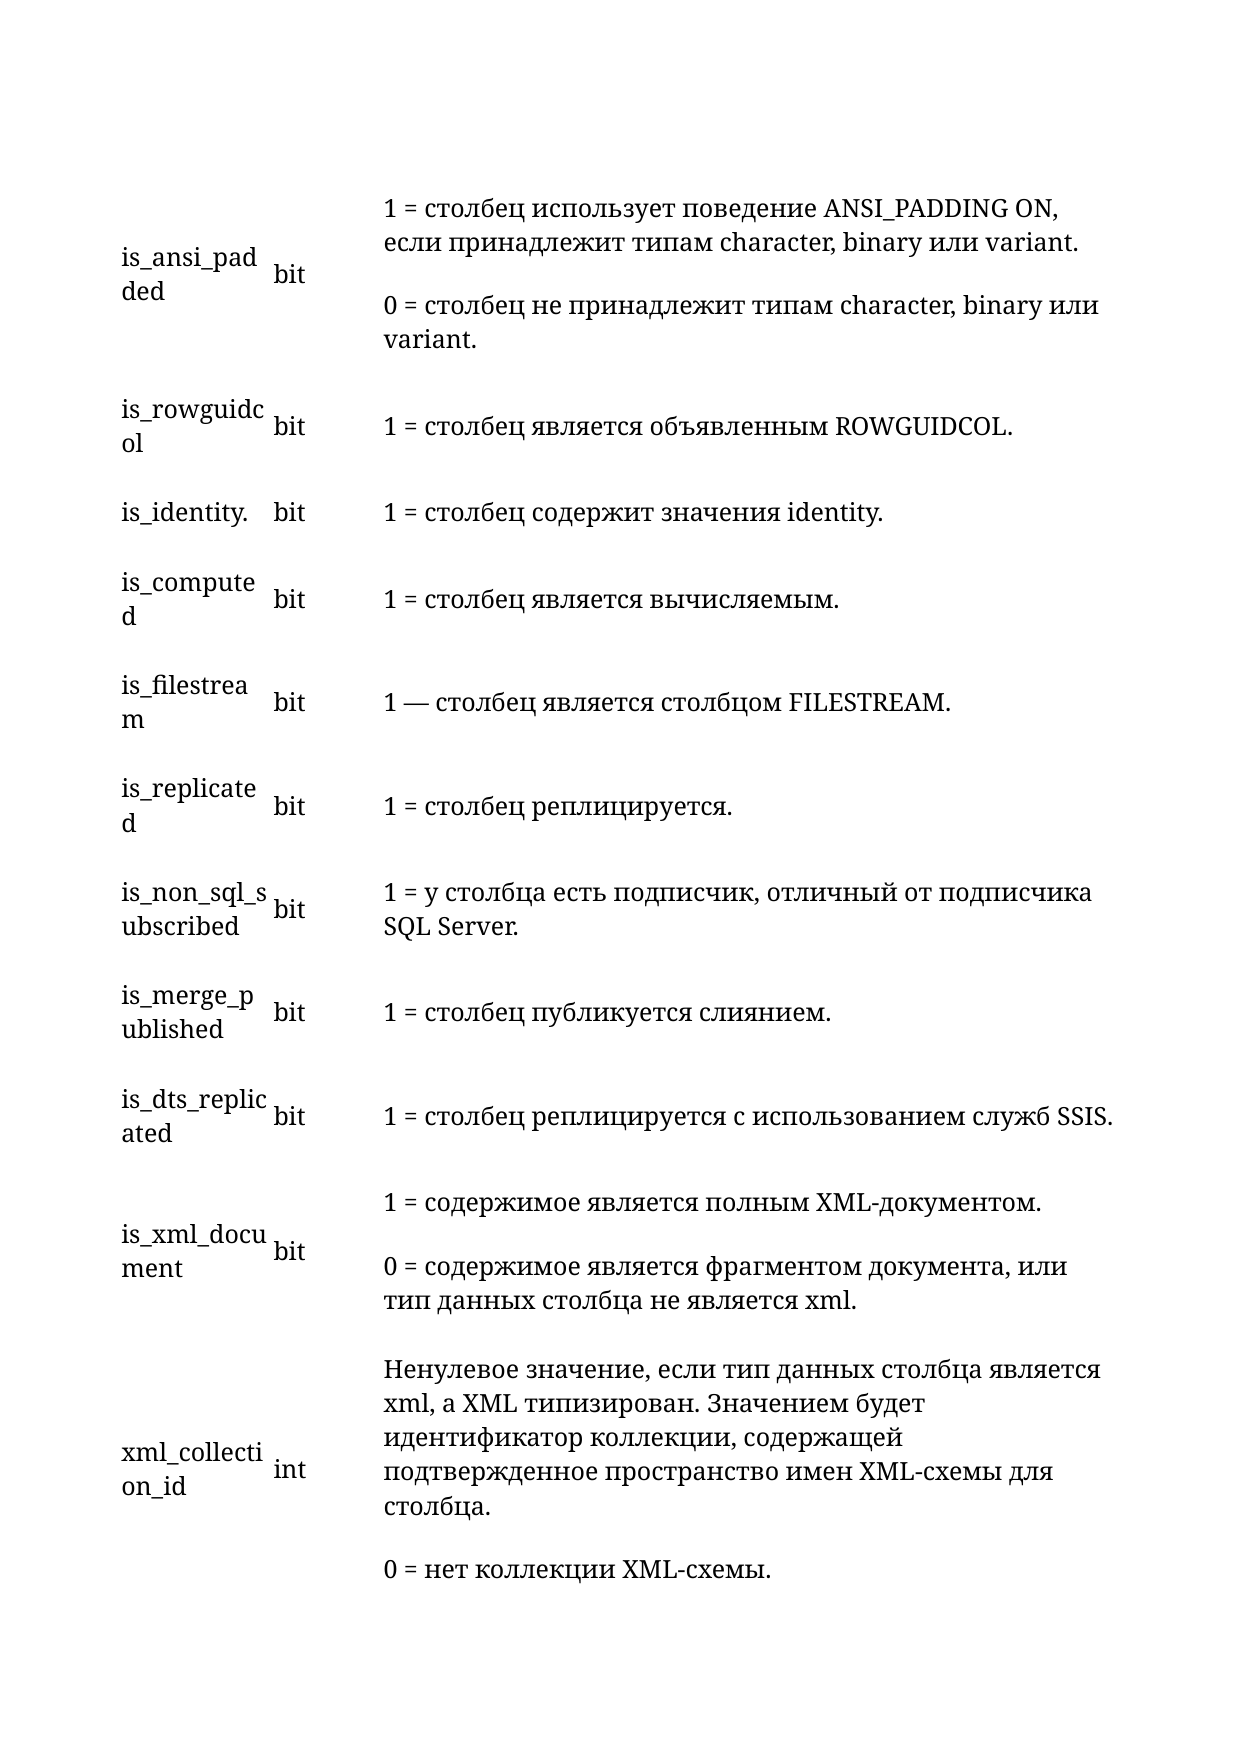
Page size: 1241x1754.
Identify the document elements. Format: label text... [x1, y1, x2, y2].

table_cell is_xml_document [118, 1182, 270, 1349]
table_cell 1 = столбец использует поведение ANSI_PADDING ON, если принадлежит типам character, binary или variant. 0 = столбец не принадлежит типам character, binary или variant. [380, 188, 1122, 388]
table_cell is_non_sql_subscribed [118, 872, 270, 975]
table_cell is_rowguidcol [118, 389, 270, 492]
table_cell bit [270, 492, 380, 561]
table_cell bit [270, 768, 380, 872]
table_cell bit [270, 1182, 380, 1349]
table_cell int [270, 1349, 380, 1618]
table_cell bit [270, 1079, 380, 1182]
table_cell 1 = столбец содержит значения identity. [380, 492, 1122, 561]
table_cell is_dts_replicated [118, 1079, 270, 1182]
table_cell bit [270, 389, 380, 492]
table_cell is_replicated [118, 768, 270, 872]
table_cell [118, 118, 270, 187]
table_cell bit [270, 975, 380, 1078]
table_cell 1 = столбец реплицируется. [380, 768, 1122, 872]
table_cell Ненулевое значение, если тип данных столбца является xml, а XML типизирован. Значением будет идентификатор коллекции, содержащей подтвержденное пространство имен XML-схемы для столбца. 0 = нет коллекции XML-схемы. [380, 1349, 1122, 1618]
table_cell 1 = у столбца есть подписчик, отличный от подписчика SQL Server. [380, 872, 1122, 975]
table_cell 1 — столбец является столбцом FILESTREAM. [380, 665, 1122, 768]
table_cell bit [270, 872, 380, 975]
table_cell bit [270, 665, 380, 768]
table_cell 1 = столбец публикуется слиянием. [380, 975, 1122, 1078]
table_cell 1 = столбец является объявленным ROWGUIDCOL. [380, 389, 1122, 492]
table_cell [380, 118, 1122, 187]
table_cell 1 = столбец реплицируется с использованием служб SSIS. [380, 1079, 1122, 1182]
table_cell bit [270, 561, 380, 665]
table_cell is_identity. [118, 492, 270, 561]
table_cell is_merge_published [118, 975, 270, 1078]
table_cell is_filestream [118, 665, 270, 768]
table_cell [270, 118, 380, 187]
table_cell xml_collection_id [118, 1349, 270, 1618]
table_cell 1 = содержимое является полным XML-документом. 0 = содержимое является фрагментом документа, или тип данных столбца не является xml. [380, 1182, 1122, 1349]
table_cell 1 = столбец является вычисляемым. [380, 561, 1122, 665]
table_cell is_computed [118, 561, 270, 665]
table_cell bit [270, 188, 380, 388]
table_cell is_ansi_padded [118, 188, 270, 388]
